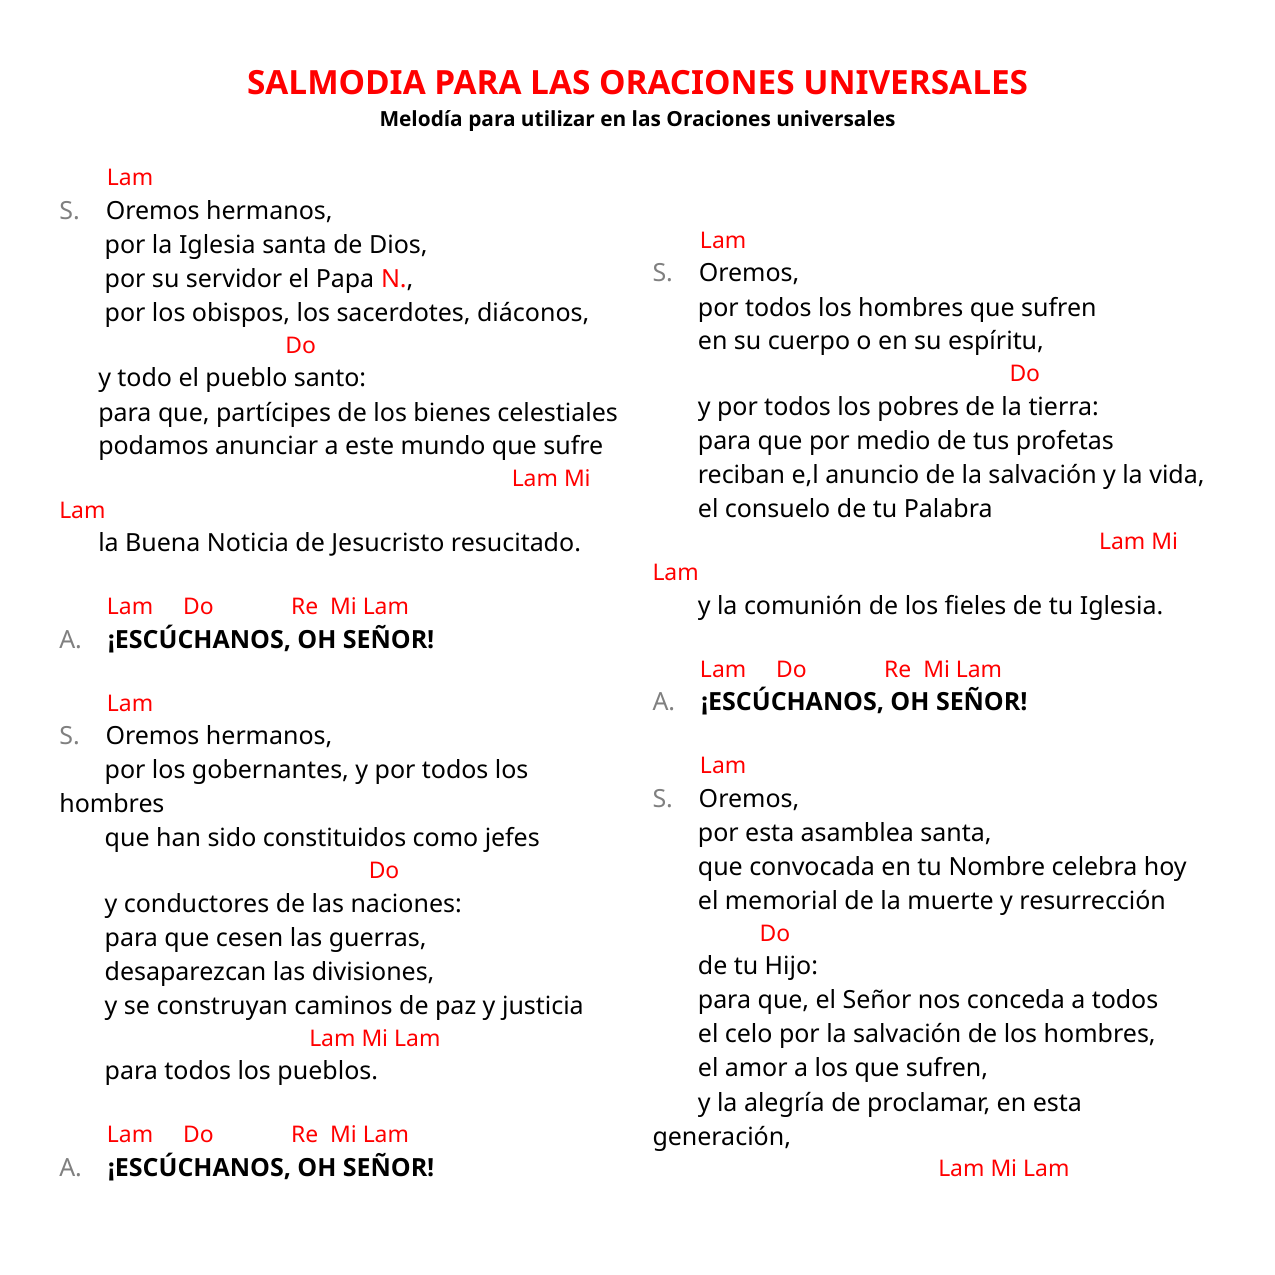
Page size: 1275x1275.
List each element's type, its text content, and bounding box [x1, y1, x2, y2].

text y por todos los pobres de la tierra: [652, 388, 1216, 423]
text y conductores de las naciones: [59, 885, 623, 919]
text Lam Mi Lam [59, 1022, 623, 1053]
text podamos anunciar a este mundo que sufre [59, 428, 623, 462]
text el consuelo de tu Palabra [652, 491, 1216, 525]
text Do [652, 917, 1216, 948]
text y se construyan caminos de paz y justicia [59, 988, 623, 1022]
text por todos los hombres que sufren [652, 289, 1216, 323]
text por la Iglesia santa de Dios, [59, 227, 623, 261]
text para que cesen las guerras, [59, 919, 623, 953]
text por los gobernantes, y por todos los hombres [59, 752, 623, 820]
text Lam [59, 161, 623, 193]
text que han sido constituidos como jefes [59, 820, 623, 854]
text S. Oremos, [652, 780, 1216, 814]
text Lam [59, 687, 623, 718]
text Lam Do Re Mi Lam [59, 590, 623, 621]
text A. ¡ESCÚCHANOS, OH SEÑOR! [59, 621, 623, 655]
text el memorial de la muerte y resurrección [652, 883, 1216, 917]
text para que, partícipes de los bienes celestiales [59, 394, 623, 428]
text el celo por la salvación de los hombres, [652, 1016, 1216, 1050]
text Do [59, 854, 623, 885]
text por esta asamblea santa, [652, 814, 1216, 848]
text por su servidor el Papa N., [59, 261, 623, 295]
text para que por medio de tus profetas [652, 423, 1216, 457]
text Do [652, 357, 1216, 388]
text y todo el pueblo santo: [59, 360, 623, 394]
text S. Oremos hermanos, [59, 193, 623, 227]
text de tu Hijo: [652, 948, 1216, 982]
text Do [59, 329, 623, 360]
text S. Oremos, [652, 255, 1216, 289]
text y la comunión de los fieles de tu Iglesia. [652, 587, 1216, 621]
text por los obispos, los sacerdotes, diáconos, [59, 295, 623, 329]
text que convocada en tu Nombre celebra hoy [652, 848, 1216, 883]
text desaparezcan las divisiones, [59, 953, 623, 988]
text A. ¡ESCÚCHANOS, OH SEÑOR! [652, 684, 1216, 718]
text para todos los pueblos. [59, 1053, 623, 1087]
text S. Oremos hermanos, [59, 718, 623, 752]
text Lam Mi Lam [59, 462, 623, 525]
text Lam [652, 224, 1216, 255]
text en su cuerpo o en su espíritu, [652, 323, 1216, 357]
text Lam Mi Lam [652, 525, 1216, 587]
text Lam Do Re Mi Lam [59, 1118, 623, 1149]
text Lam [652, 749, 1216, 780]
text Melodía para utilizar en las Oraciones universales [59, 104, 1216, 133]
text y la alegría de proclamar, en esta generación, [652, 1084, 1216, 1152]
text reciban e,l anuncio de la salvación y la vida, [652, 457, 1216, 491]
text Lam Do Re Mi Lam [652, 653, 1216, 684]
text para que, el Señor nos conceda a todos [652, 982, 1216, 1016]
text Lam Mi Lam [652, 1152, 1216, 1183]
text la Buena Noticia de Jesucristo resucitado. [59, 525, 623, 559]
text el amor a los que sufren, [652, 1050, 1216, 1084]
text A. ¡ESCÚCHANOS, OH SEÑOR! [59, 1149, 623, 1183]
text SALMODIA PARA LAS ORACIONES UNIVERSALES [59, 59, 1216, 104]
